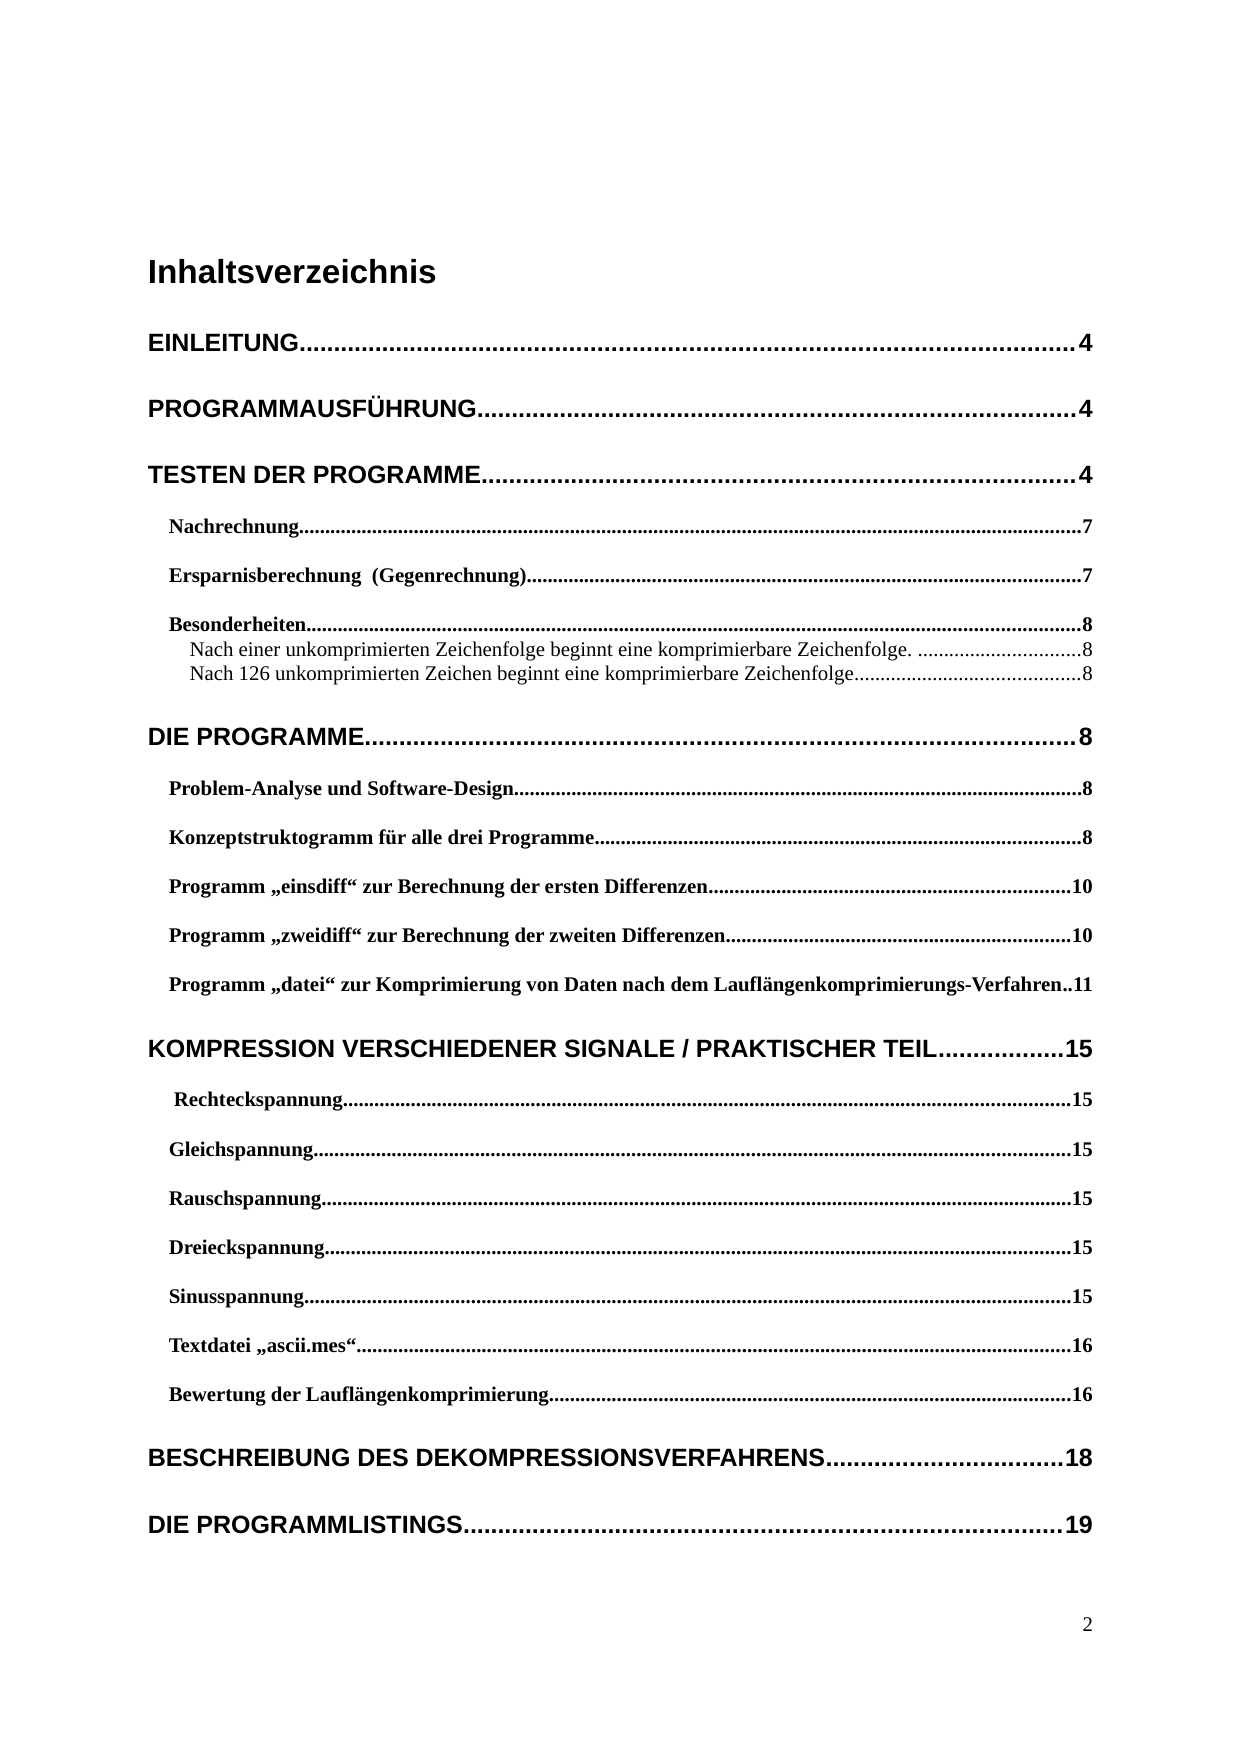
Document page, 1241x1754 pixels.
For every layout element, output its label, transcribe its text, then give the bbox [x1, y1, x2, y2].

text Nach einer unkomprimierten Zeichenfolge beginnt eine komprimierbare Zeichenfolge. 8 [189, 636, 1092, 661]
text Textdatei „ascii.mes“ 16 [168, 1333, 1092, 1357]
text Programmausführung 4 [148, 394, 1092, 423]
text Rechteckspannung 15 [168, 1087, 1092, 1111]
text Sinusspannung 15 [168, 1284, 1092, 1308]
text Programm „datei“ zur Komprimierung von Daten nach dem Lauflängenkomprimierungs-Verfahren 11 [168, 972, 1092, 996]
text Programm „zweidiff“ zur Berechnung der zweiten Differenzen 10 [168, 923, 1092, 947]
text Die Programme 8 [148, 722, 1092, 751]
text Beschreibung des Dekompressionsverfahrens 18 [148, 1443, 1092, 1472]
text Programm „einsdiff“ zur Berechnung der ersten Differenzen 10 [168, 874, 1092, 898]
subtitle Inhaltsverzeichnis [148, 252, 1092, 291]
text Dreieckspannung 15 [168, 1234, 1092, 1259]
text Ersparnisberechnung (Gegenrechnung) 7 [168, 563, 1092, 587]
text Einleitung 4 [148, 328, 1092, 357]
text Kompression verschiedener Signale / Praktischer Teil 15 [148, 1034, 1092, 1062]
text Problem-Analyse und Software-Design 8 [168, 776, 1092, 800]
text Gleichspannung 15 [168, 1136, 1092, 1161]
text Konzeptstruktogramm für alle drei Programme 8 [168, 825, 1092, 849]
text Bewertung der Lauflängenkomprimierung 16 [168, 1382, 1092, 1406]
text Testen der Programme 4 [148, 461, 1092, 489]
text Rauschspannung 15 [168, 1186, 1092, 1209]
text Besonderheiten 8 [168, 612, 1092, 636]
text Die Programmlistings 19 [148, 1509, 1092, 1538]
text Nachrechnung 7 [168, 514, 1092, 538]
text Nach 126 unkomprimierten Zeichen beginnt eine komprimierbare Zeichenfolge 8 [189, 661, 1092, 684]
